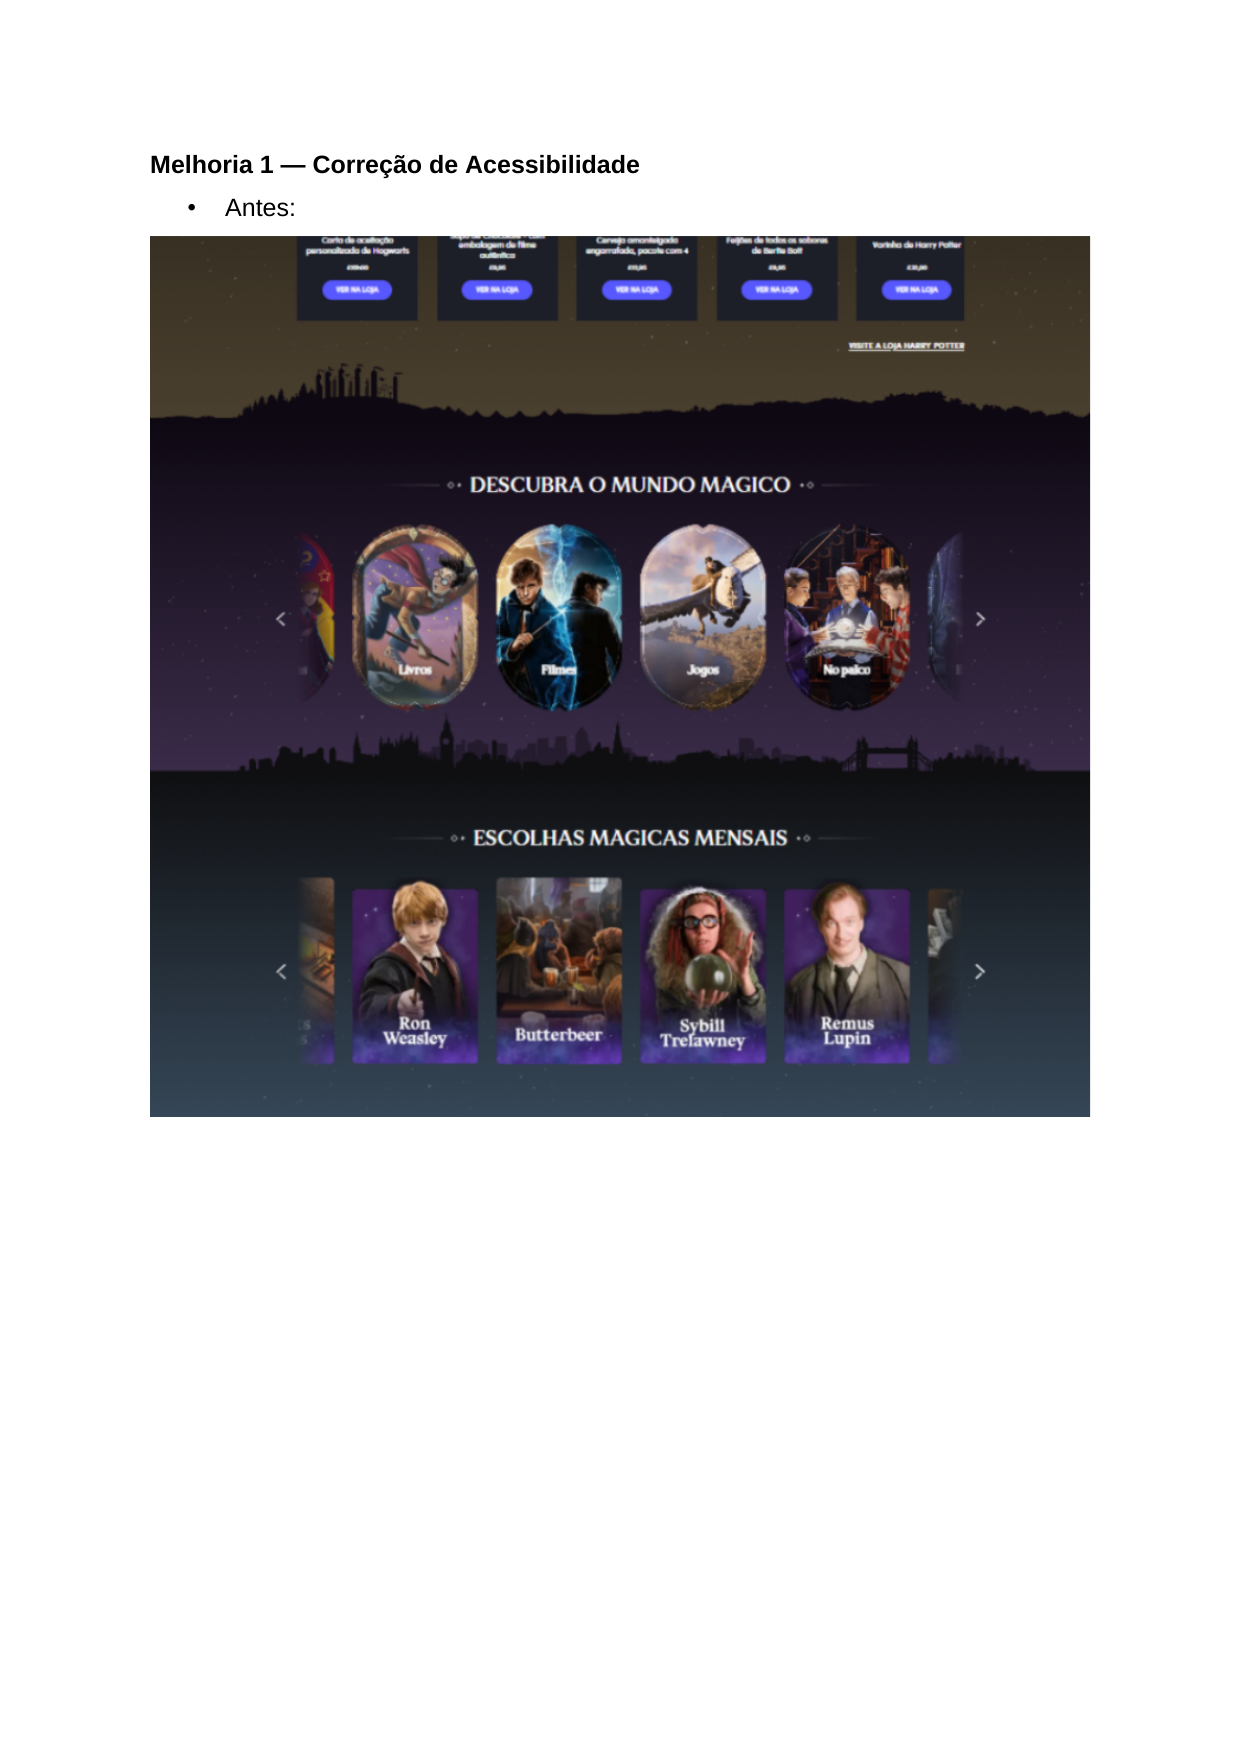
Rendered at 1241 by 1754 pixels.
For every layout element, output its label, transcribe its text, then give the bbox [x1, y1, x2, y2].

picture [150, 236, 1091, 1117]
subtitle Melhoria 1 — Correção de Acessibilidade [150, 150, 1090, 179]
subtitle Antes: [187, 193, 1090, 222]
